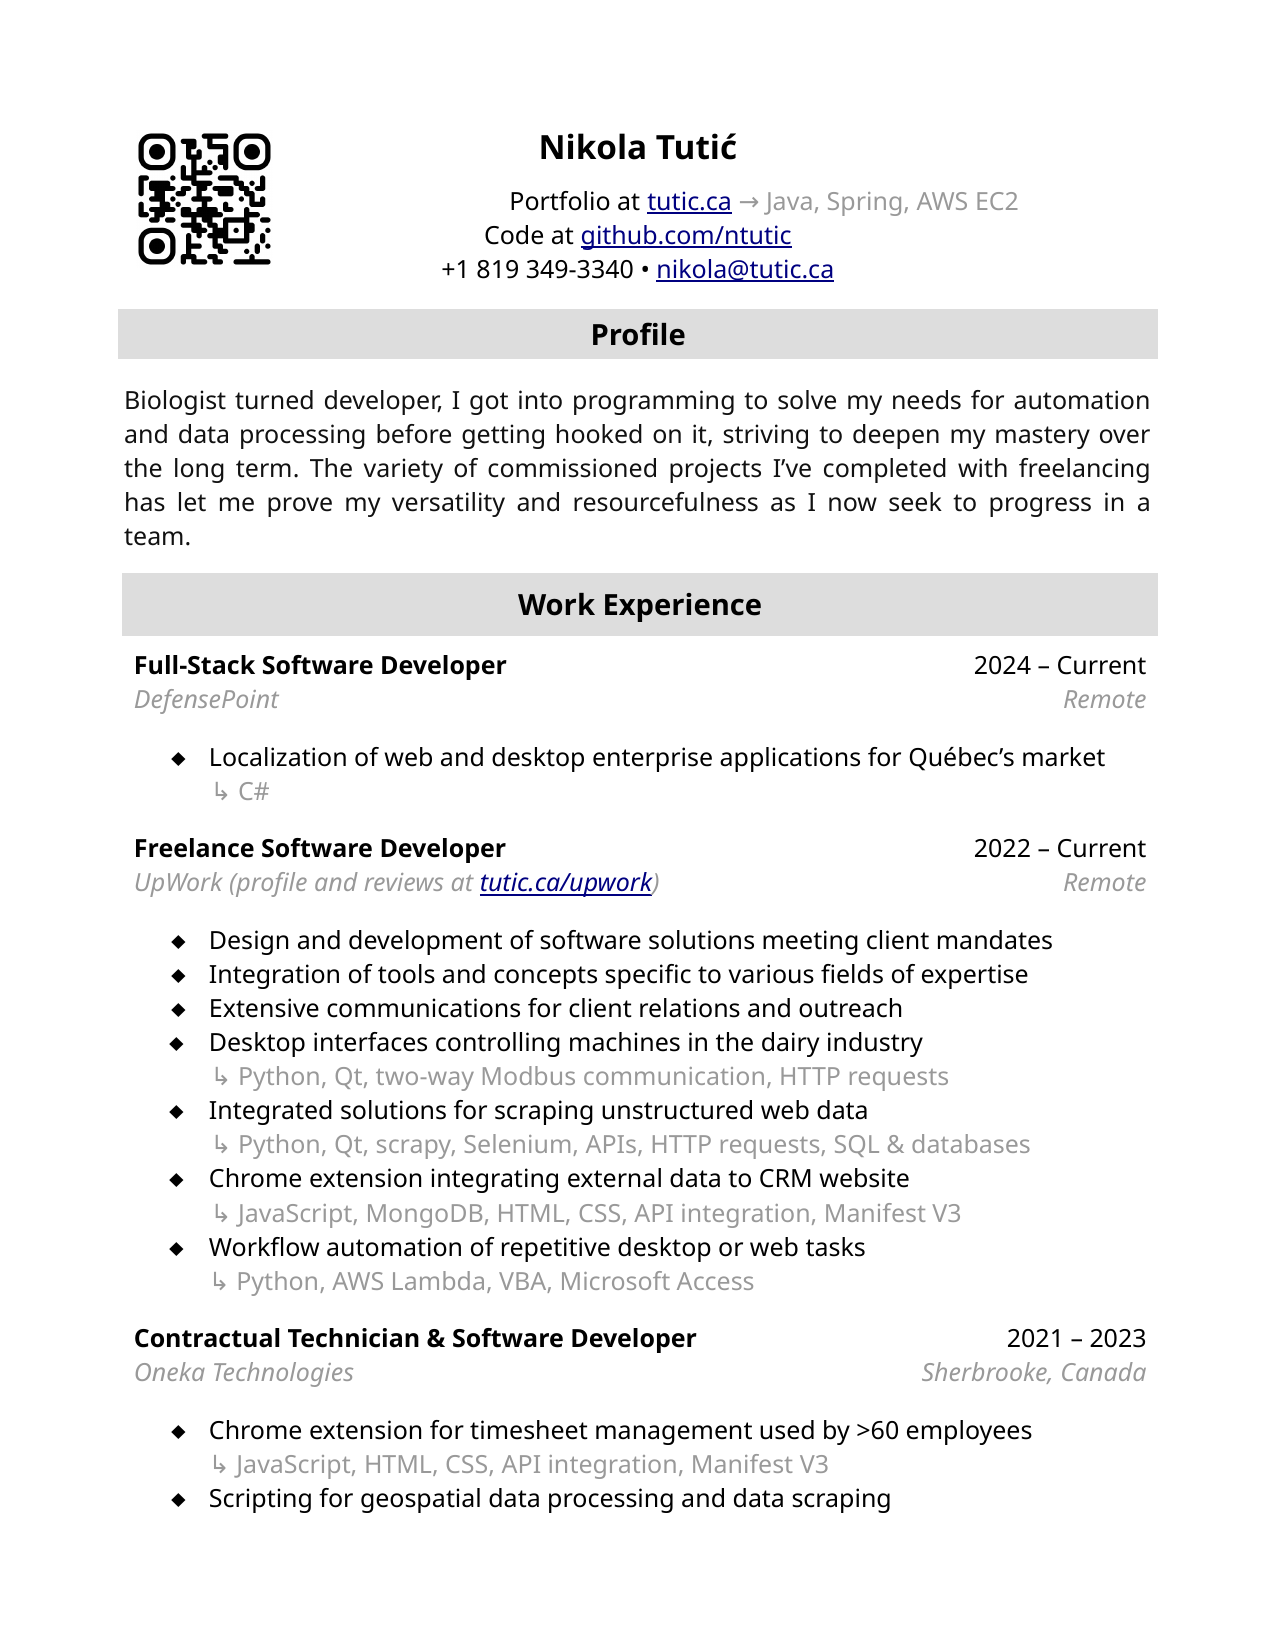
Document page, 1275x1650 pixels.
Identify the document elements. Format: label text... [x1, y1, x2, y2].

table_header Nikola Tutić Portfolio at tutic.ca → Java, Spring, AWS EC2 Code at github.com/ntutic +1 819 349-3340 • nikola@tutic.ca [118, 118, 1157, 291]
table_cell 2024 – Current Remote [816, 636, 1158, 728]
table_cell Localization of web and desktop enterprise applications for Québec’s market ↳ C# [122, 728, 1158, 819]
table_cell Biologist turned developer, I got into programming to solve my needs for automation and data processing before getting hooked on it, striving to deepen my mastery over the long term. The variety of commissioned projects I’ve completed with freelancing has let me prove my versatility and resourcefulness as I now seek to progress in a team. [118, 360, 1158, 567]
table_cell Freelance Software Developer UpWork (profile and reviews at tutic.ca/upwork) [122, 819, 816, 911]
table_header Profile [118, 309, 1158, 359]
table_cell Chrome extension for timesheet management used by >60 employees ↳ JavaScript, HTML, CSS, API integration, Manifest V3 Scripting for geospatial data processing and data scraping [122, 1401, 1158, 1527]
table_cell 2022 – Current Remote [816, 819, 1158, 911]
table_cell Full-Stack Software Developer DefensePoint [122, 636, 816, 728]
table_cell Contractual Technician & Software Developer Oneka Technologies [122, 1309, 816, 1401]
table_header Work Experience [122, 573, 1158, 636]
table_cell 2021 – 2023 Sherbrooke, Canada [816, 1309, 1158, 1401]
picture [135, 130, 273, 268]
table_cell Design and development of software solutions meeting client mandates Integration of tools and concepts specific to various fields of expertise Extensive communications for client relations and outreach Desktop interfaces controlling machines in the dairy industry ↳ Python, Qt, two-way Modbus communication, HTTP requests Integrated solutions for scraping unstructured web data ↳ Python, Qt, scrapy, Selenium, APIs, HTTP requests, SQL & databases Chrome extension integrating external data to CRM website ↳ JavaScript, MongoDB, HTML, CSS, API integration, Manifest V3 Workflow automation of repetitive desktop or web tasks ↳ Python, AWS Lambda, VBA, Microsoft Access [122, 911, 1158, 1309]
